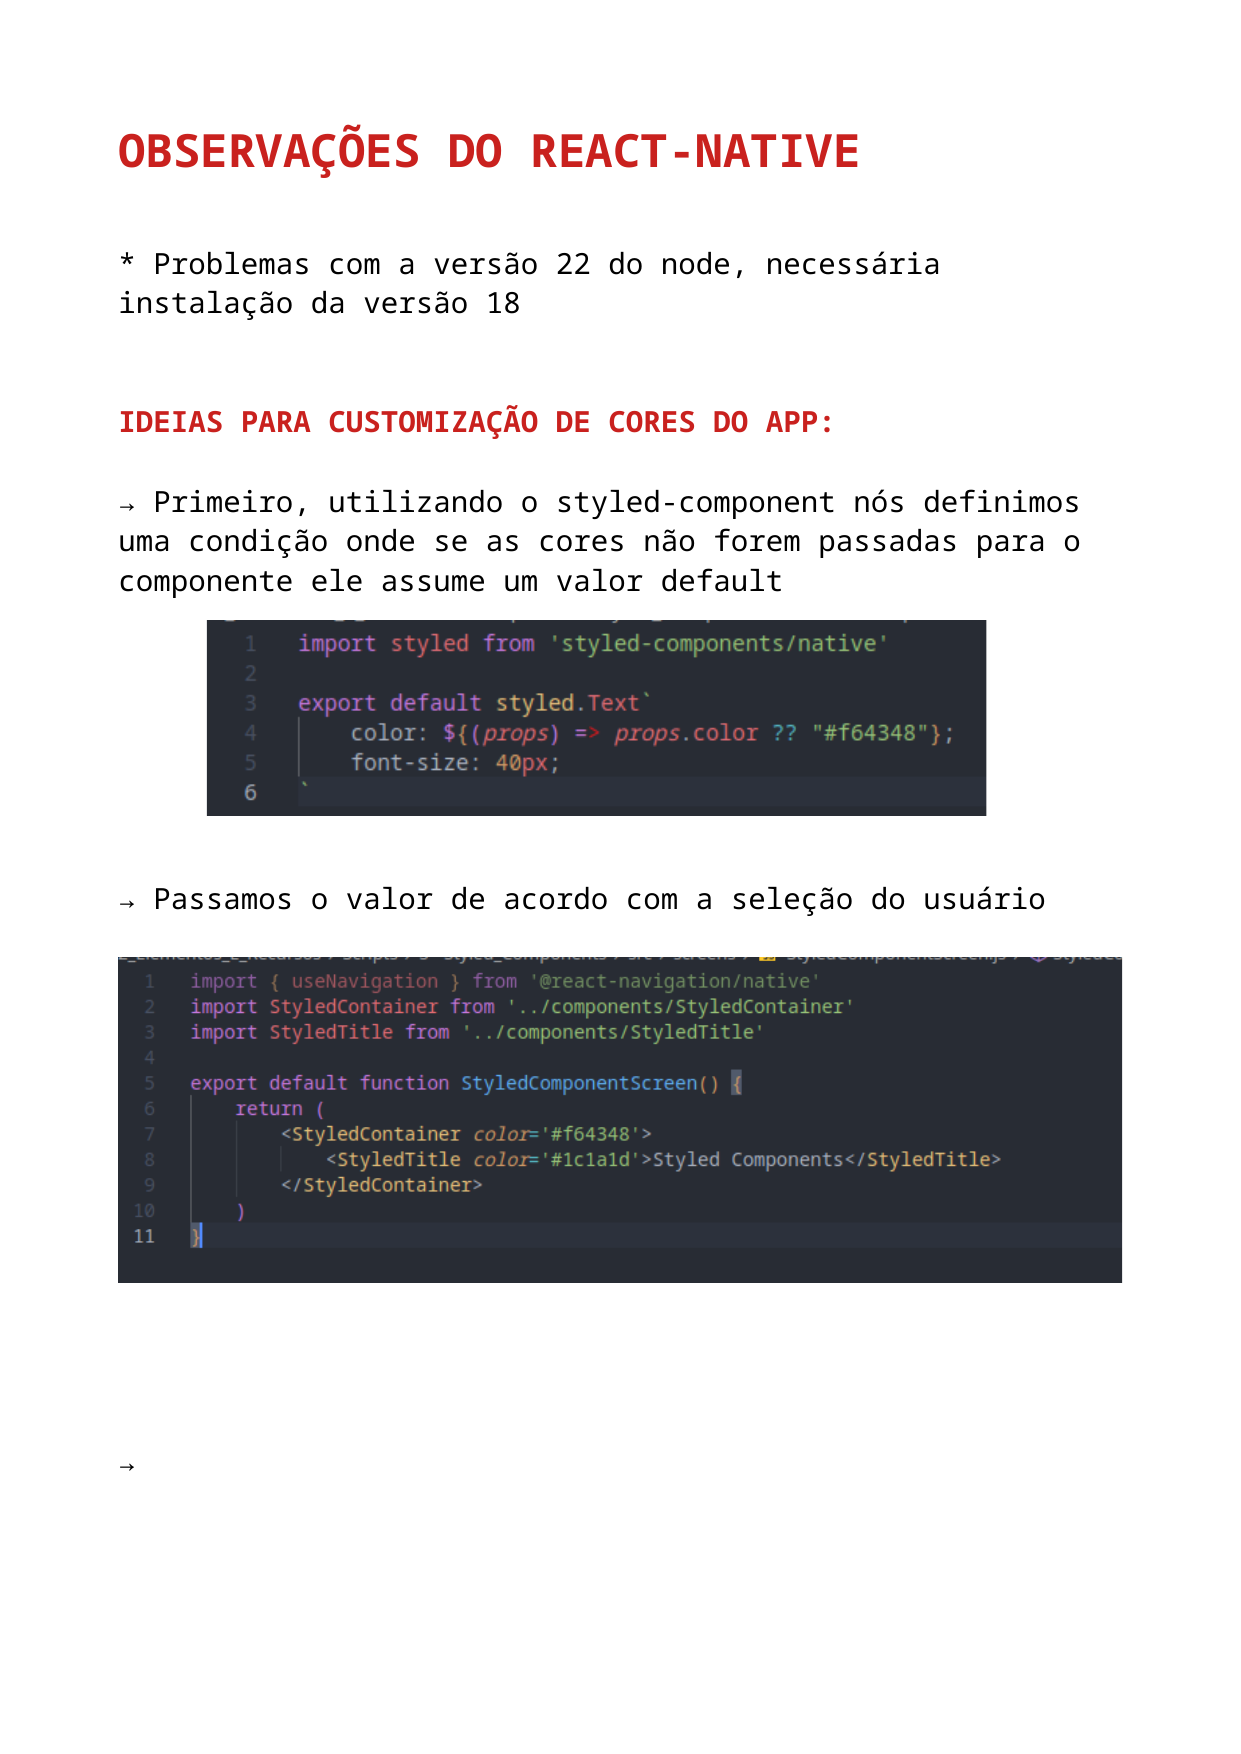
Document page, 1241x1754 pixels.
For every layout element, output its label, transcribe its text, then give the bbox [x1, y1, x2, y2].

picture [118, 957, 1123, 1283]
text → Passamos o valor de acordo com a seleção do usuário [118, 878, 1122, 918]
picture [206, 620, 987, 816]
text IDEIAS PARA CUSTOMIZAÇÃO DE CORES DO APP: [118, 402, 1122, 441]
text OBSERVAÇÕES DO REACT-NATIVE [118, 118, 1122, 181]
text → Primeiro, utilizando o styled-component nós definimos uma condição onde se as cores não forem passadas para o componente ele assume um valor default [118, 481, 1122, 600]
text * Problemas com a versão 22 do node, necessária instalação da versão 18 [118, 243, 1122, 322]
text → [118, 1442, 1122, 1481]
